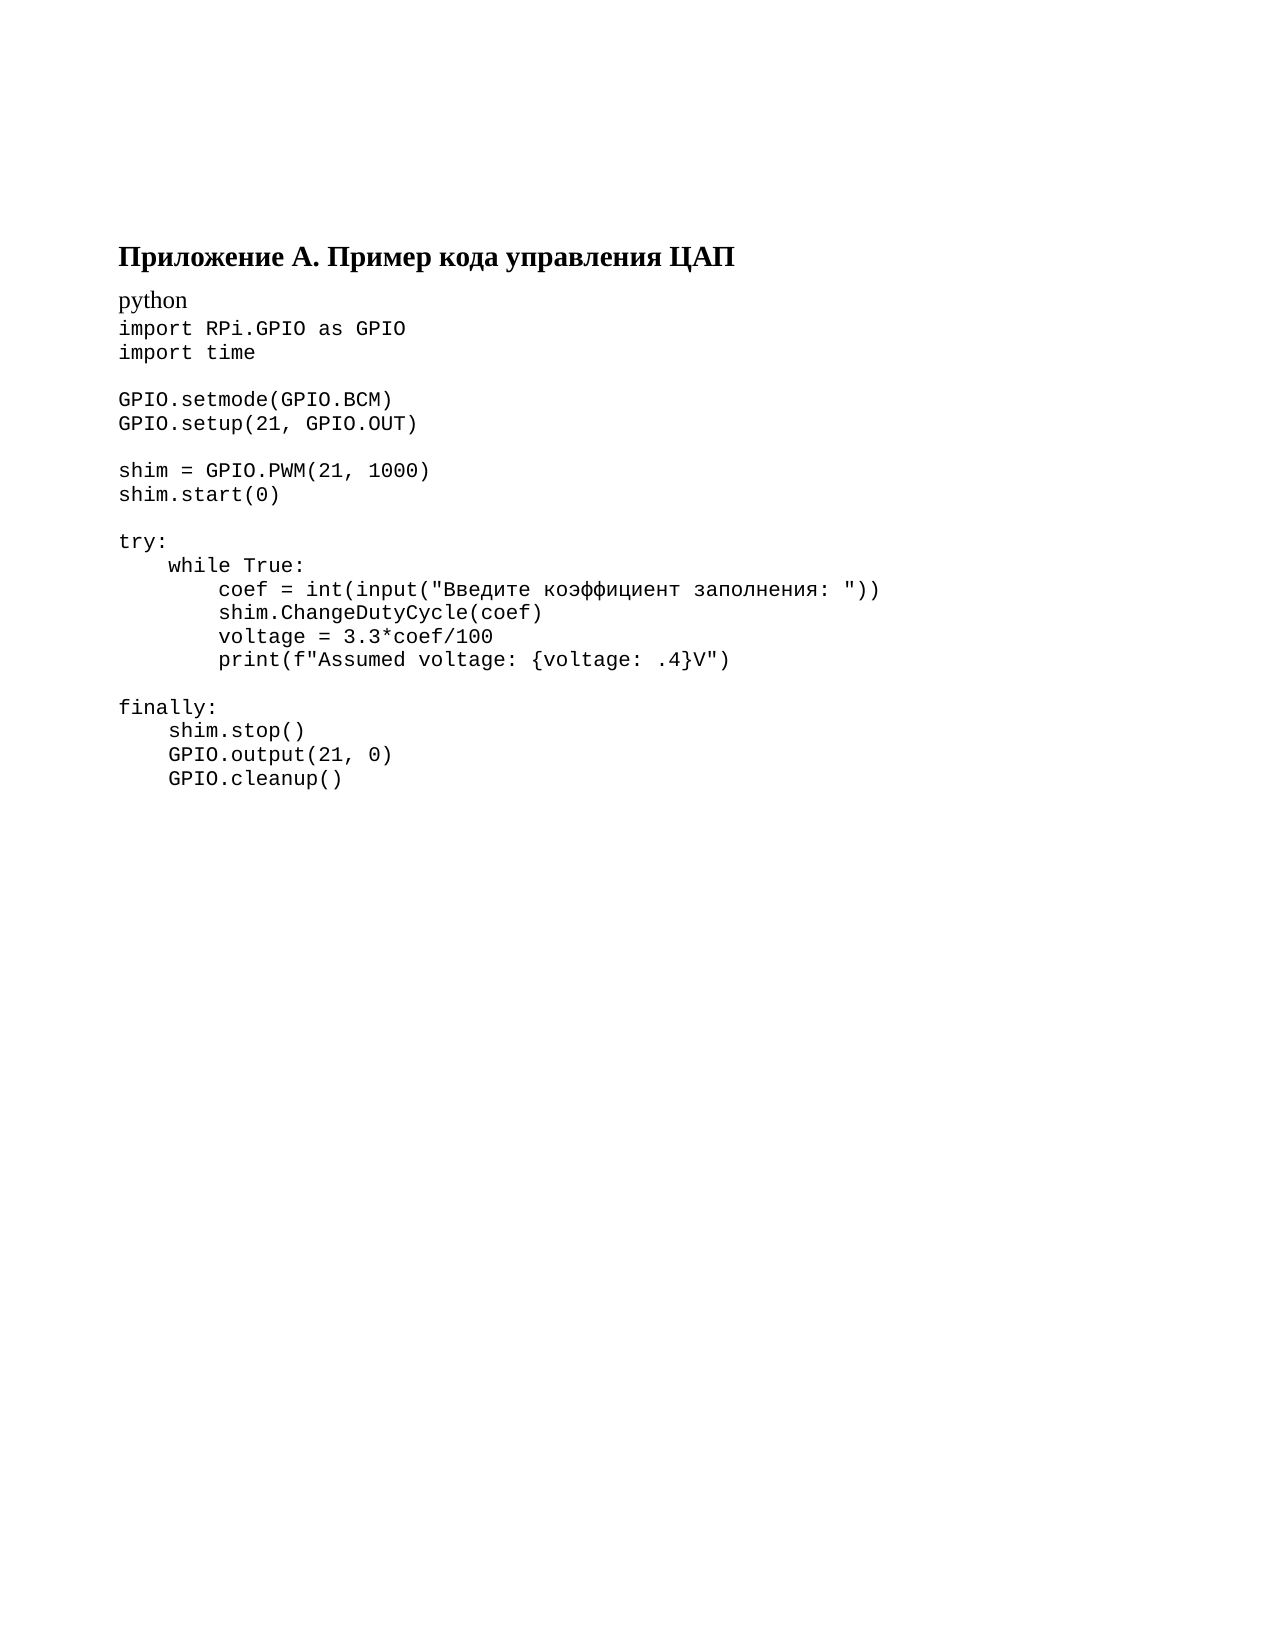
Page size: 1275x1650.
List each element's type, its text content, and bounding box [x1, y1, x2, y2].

text try: [118, 531, 1157, 555]
text GPIO.output(21, 0) [118, 744, 1157, 768]
text GPIO.cleanup() [118, 768, 1157, 791]
text shim.start(0) [118, 484, 1157, 508]
text coef = int(input("Введите коэффициент заполнения: ")) [118, 578, 1157, 602]
text voltage = 3.3*coef/100 [118, 626, 1157, 649]
text import time [118, 342, 1157, 366]
text python [118, 285, 1157, 314]
text finally: [118, 697, 1157, 720]
subtitle Приложение А. Пример кода управления ЦАП [118, 239, 1157, 273]
text shim = GPIO.PWM(21, 1000) [118, 460, 1157, 484]
text while True: [118, 555, 1157, 578]
text shim.stop() [118, 720, 1157, 744]
text print(f"Assumed voltage: {voltage: .4}V") [118, 649, 1157, 673]
text shim.ChangeDutyCycle(coef) [118, 602, 1157, 626]
text GPIO.setmode(GPIO.BCM) [118, 389, 1157, 413]
text GPIO.setup(21, GPIO.OUT) [118, 413, 1157, 437]
text import RPi.GPIO as GPIO [118, 318, 1157, 342]
